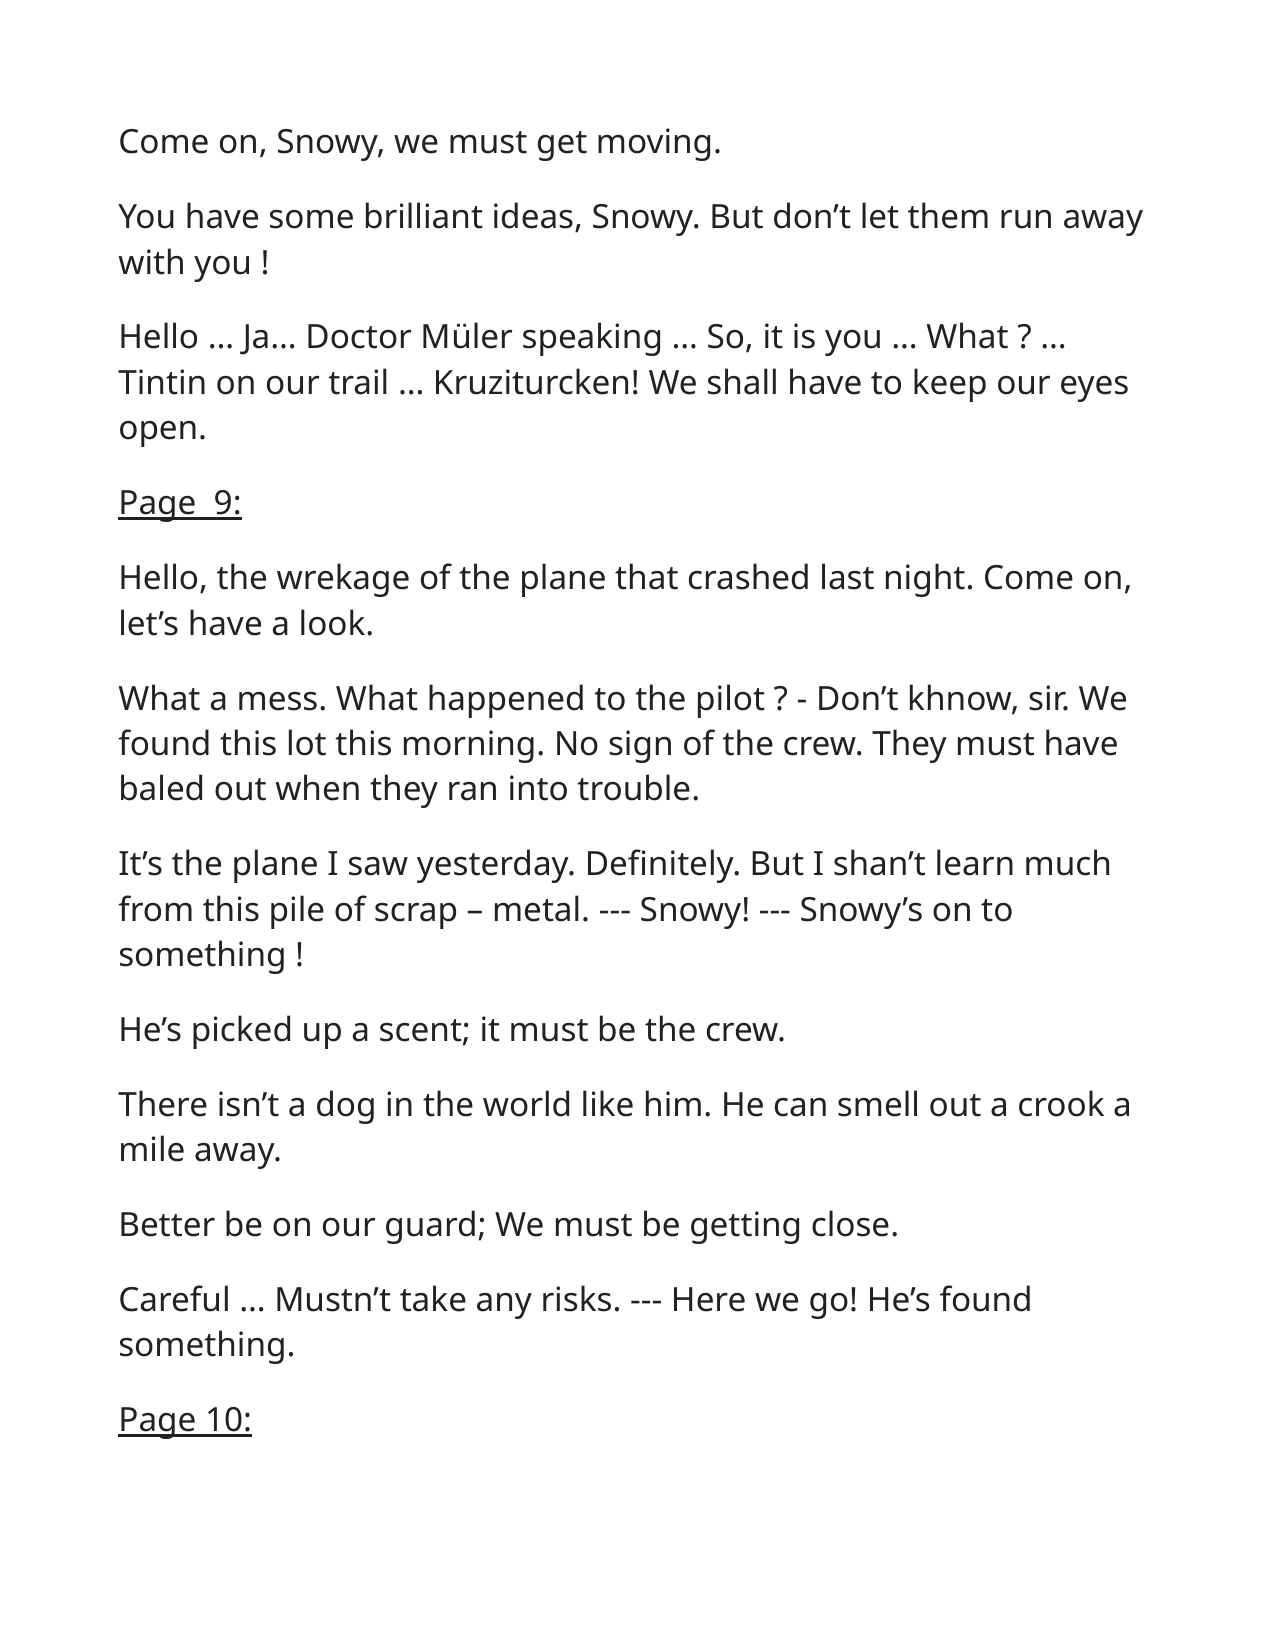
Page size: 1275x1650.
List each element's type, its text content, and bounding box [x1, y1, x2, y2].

text It’s the plane I saw yesterday. Definitely. But I shan’t learn much from this pile of scrap – metal. --- Snowy! --- Snowy’s on to something ! [118, 840, 1157, 976]
text Page 10: [118, 1396, 1157, 1442]
text You have some brilliant ideas, Snowy. But don’t let them run away with you ! [118, 193, 1157, 284]
text Hello … Ja… Doctor Müler speaking … So, it is you … What ? … Tintin on our trail … Kruziturcken! We shall have to keep our eyes open. [118, 313, 1157, 449]
text He’s picked up a scent; it must be the crew. [118, 1006, 1157, 1051]
text Hello, the wrekage of the plane that crashed last night. Come on, let’s have a look. [118, 554, 1157, 645]
text Careful … Mustn’t take any risks. --- Here we go! He’s found something. [118, 1276, 1157, 1367]
text What a mess. What happened to the pilot ? - Don’t khnow, sir. We found this lot this morning. No sign of the crew. They must have baled out when they ran into trouble. [118, 674, 1157, 811]
text Come on, Snowy, we must get moving. [118, 118, 1157, 163]
text Page 9: [118, 479, 1157, 524]
text Better be on our guard; We must be getting close. [118, 1201, 1157, 1246]
text There isn’t a dog in the world like him. He can smell out a crook a mile away. [118, 1081, 1157, 1171]
